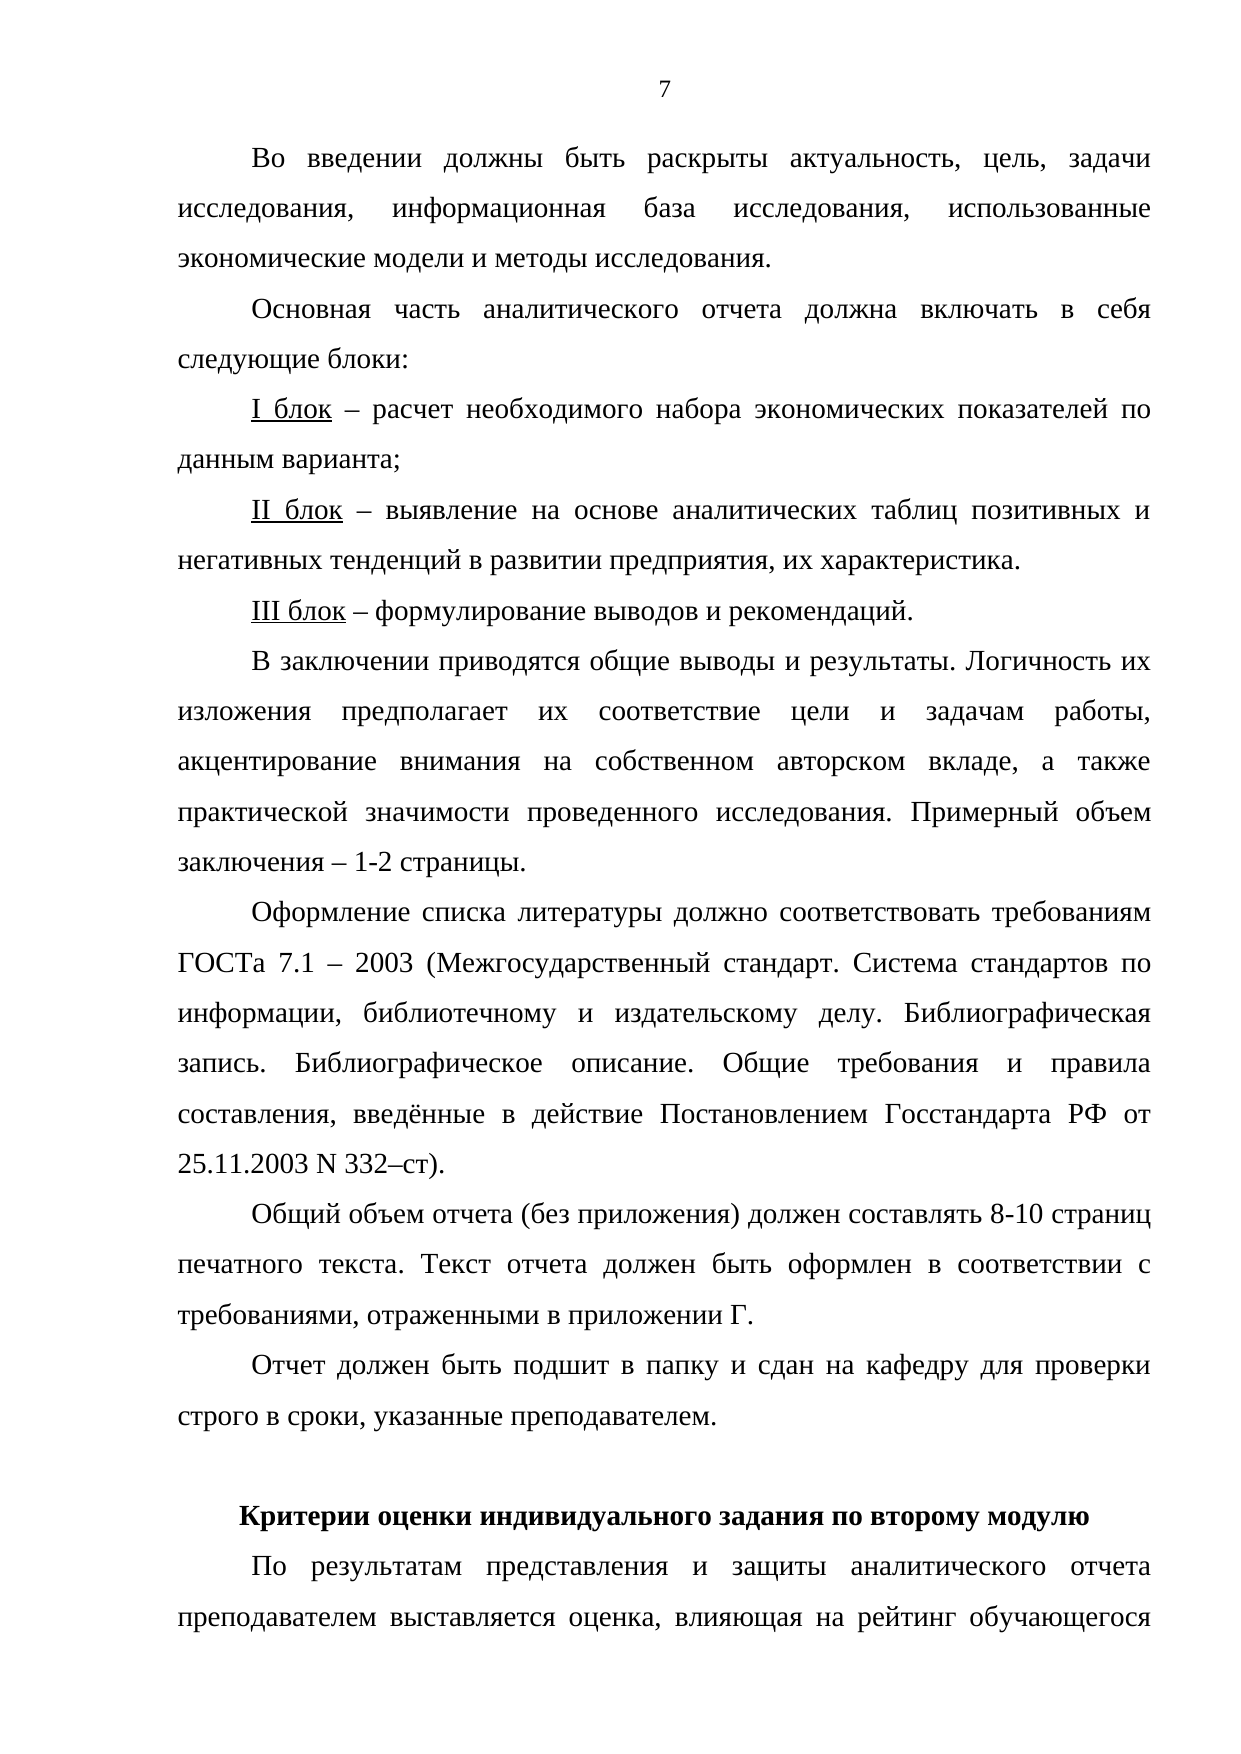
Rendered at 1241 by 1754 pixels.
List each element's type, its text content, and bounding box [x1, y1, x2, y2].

text III блок – формулирование выводов и рекомендаций. [177, 593, 1152, 626]
text Оформление списка литературы должно соответствовать требованиям ГОСТа 7.1 – 2003 (Межгосударственный стандарт. Система стандартов по информации, библиотечному и издательскому делу. Библиографическая запись. Библиографическое описание. Общие требования и правила составления, введённые в действие Постановлением Госстандарта РФ от 25.11.2003 N 332–ст). [177, 894, 1152, 1179]
text Во введении должны быть раскрыты актуальность, цель, задачи исследования, информационная база исследования, использованные экономические модели и методы исследования. [177, 140, 1152, 274]
text Отчет должен быть подшит в папку и сдан на кафедру для проверки строго в сроки, указанные преподавателем. [177, 1347, 1152, 1431]
text Основная часть аналитического отчета должна включать в себя следующие блоки: [177, 291, 1152, 374]
subtitle Критерии оценки индивидуального задания по второму модулю [177, 1498, 1152, 1532]
text Общий объем отчета (без приложения) должен составлять 8-10 страниц печатного текста. Текст отчета должен быть оформлен в соответствии с требованиями, отраженными в приложении Г. [177, 1196, 1152, 1331]
text По результатам представления и защиты аналитического отчета преподавателем выставляется оценка, влияющая на рейтинг обучающегося [177, 1548, 1152, 1632]
text В заключении приводятся общие выводы и результаты. Логичность их изложения предполагает их соответствие цели и задачам работы, акцентирование внимания на собственном авторском вкладе, а также практической значимости проведенного исследования. Примерный объем заключения – 1-2 страницы. [177, 643, 1152, 878]
text I блок – расчет необходимого набора экономических показателей по данным варианта; [177, 391, 1152, 475]
text II блок – выявление на основе аналитических таблиц позитивных и негативных тенденций в развитии предприятия, их характеристика. [177, 492, 1152, 576]
